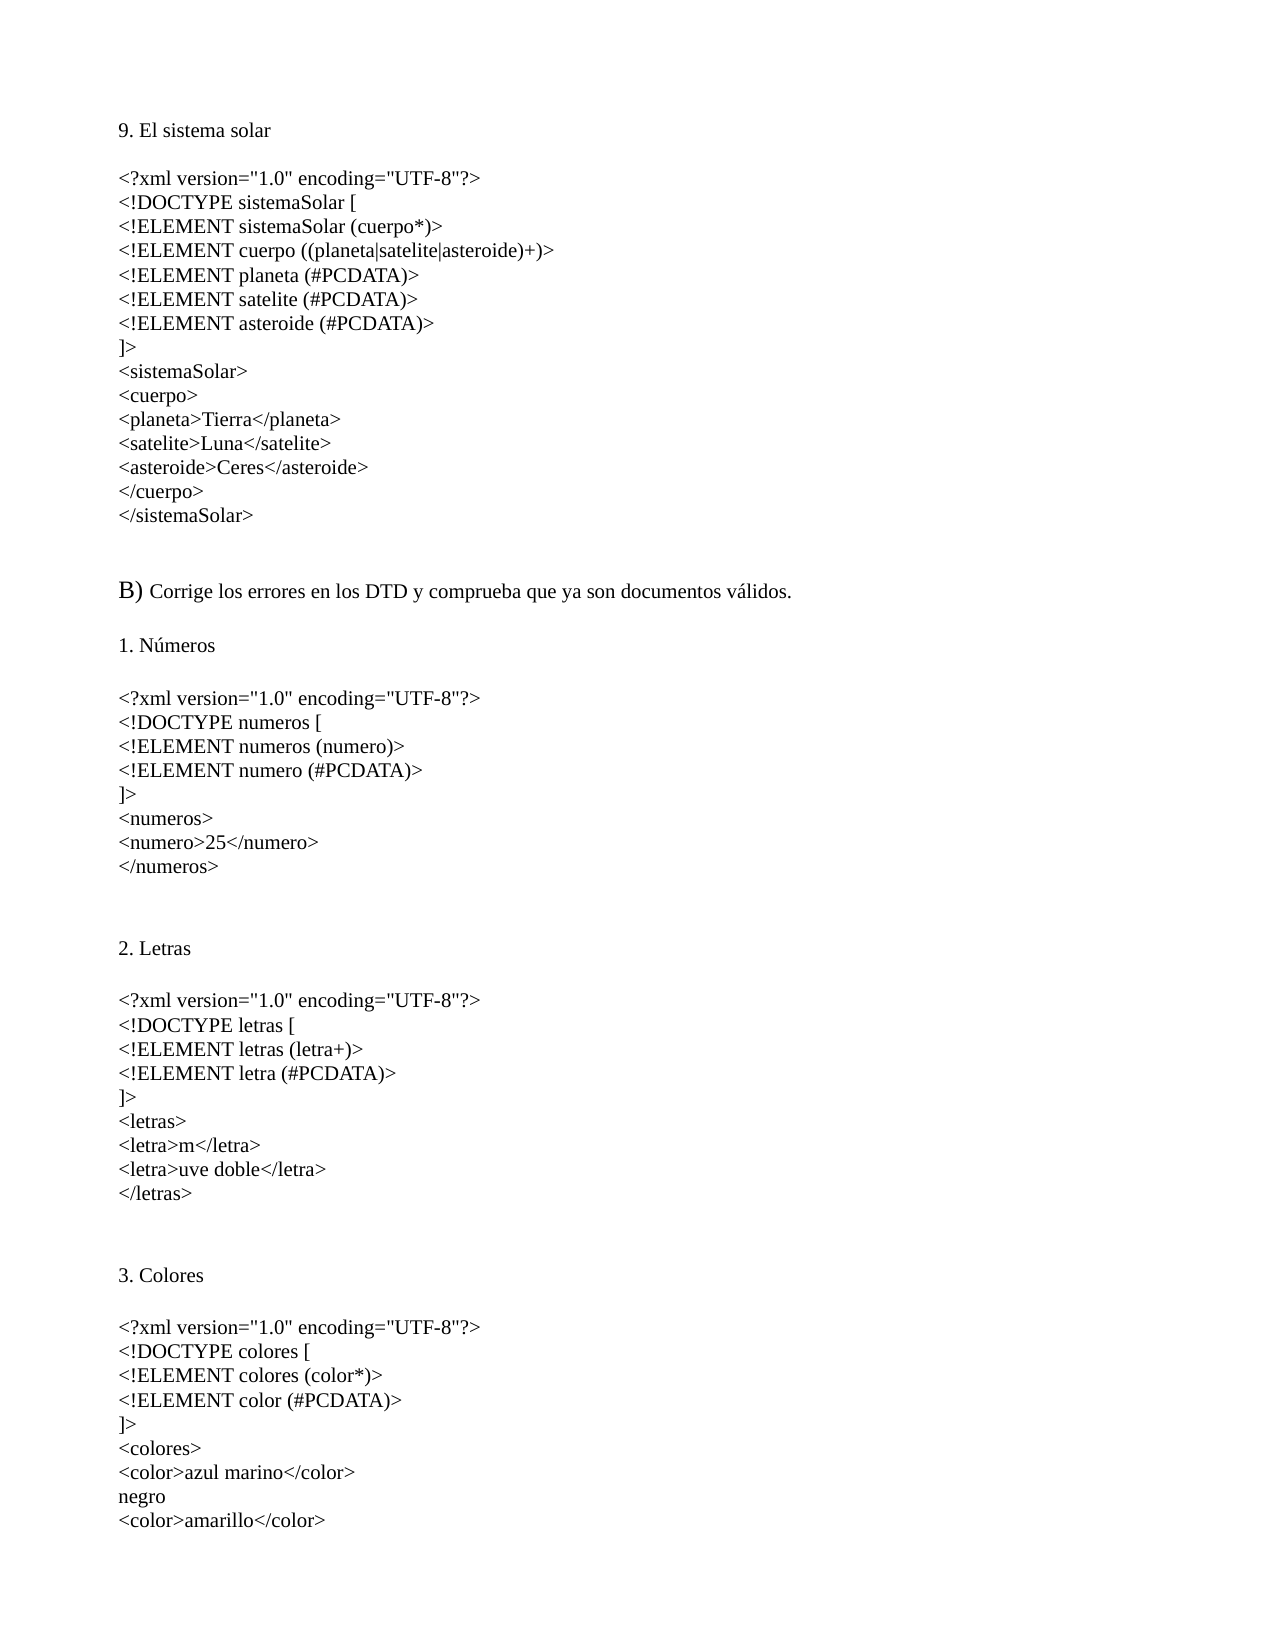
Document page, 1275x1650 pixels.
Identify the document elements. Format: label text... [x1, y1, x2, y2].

text <satelite>Luna</satelite> [118, 431, 1157, 455]
text <?xml version="1.0" encoding="UTF-8"?> [118, 988, 1157, 1012]
text <?xml version="1.0" encoding="UTF-8"?> [118, 166, 1157, 190]
text ]> [118, 335, 1157, 359]
text B) Corrige los errores en los DTD y comprueba que ya son documentos válidos. [118, 575, 1157, 604]
text <!ELEMENT letras (letra+)> [118, 1037, 1157, 1061]
text <!DOCTYPE numeros [ [118, 710, 1157, 734]
text 9. El sistema solar [118, 118, 1157, 142]
text <color>azul marino</color> [118, 1460, 1157, 1484]
text <!DOCTYPE letras [ [118, 1012, 1157, 1037]
text </numeros> [118, 854, 1157, 878]
text ]> [118, 1412, 1157, 1436]
text <numeros> [118, 806, 1157, 830]
text <letra>uve doble</letra> [118, 1157, 1157, 1181]
text <numero>25</numero> [118, 830, 1157, 854]
text <!DOCTYPE sistemaSolar [ [118, 190, 1157, 214]
text <?xml version="1.0" encoding="UTF-8"?> [118, 1315, 1157, 1339]
text <letras> [118, 1109, 1157, 1133]
text 2. Letras [118, 936, 1157, 960]
text 1. Números [118, 633, 1157, 657]
text <!ELEMENT satelite (#PCDATA)> [118, 287, 1157, 311]
text <!ELEMENT color (#PCDATA)> [118, 1387, 1157, 1412]
text <!ELEMENT colores (color*)> [118, 1363, 1157, 1387]
text <colores> [118, 1436, 1157, 1460]
text <letra>m</letra> [118, 1133, 1157, 1157]
text <!ELEMENT sistemaSolar (cuerpo*)> [118, 214, 1157, 238]
text <!ELEMENT planeta (#PCDATA)> [118, 262, 1157, 287]
text <!DOCTYPE colores [ [118, 1339, 1157, 1363]
text <color>amarillo</color> [118, 1508, 1157, 1532]
text negro [118, 1484, 1157, 1508]
text </cuerpo> [118, 479, 1157, 503]
text 3. Colores [118, 1262, 1157, 1287]
text <!ELEMENT numero (#PCDATA)> [118, 758, 1157, 782]
text <asteroide>Ceres</asteroide> [118, 455, 1157, 479]
text <!ELEMENT letra (#PCDATA)> [118, 1061, 1157, 1085]
text <!ELEMENT asteroide (#PCDATA)> [118, 311, 1157, 335]
text <?xml version="1.0" encoding="UTF-8"?> [118, 686, 1157, 710]
text ]> [118, 1085, 1157, 1109]
text </sistemaSolar> [118, 503, 1157, 527]
text <cuerpo> [118, 383, 1157, 407]
text <!ELEMENT cuerpo ((planeta|satelite|asteroide)+)> [118, 238, 1157, 262]
text <sistemaSolar> [118, 359, 1157, 383]
text </letras> [118, 1181, 1157, 1205]
text ]> [118, 782, 1157, 806]
text <planeta>Tierra</planeta> [118, 407, 1157, 431]
text <!ELEMENT numeros (numero)> [118, 734, 1157, 758]
